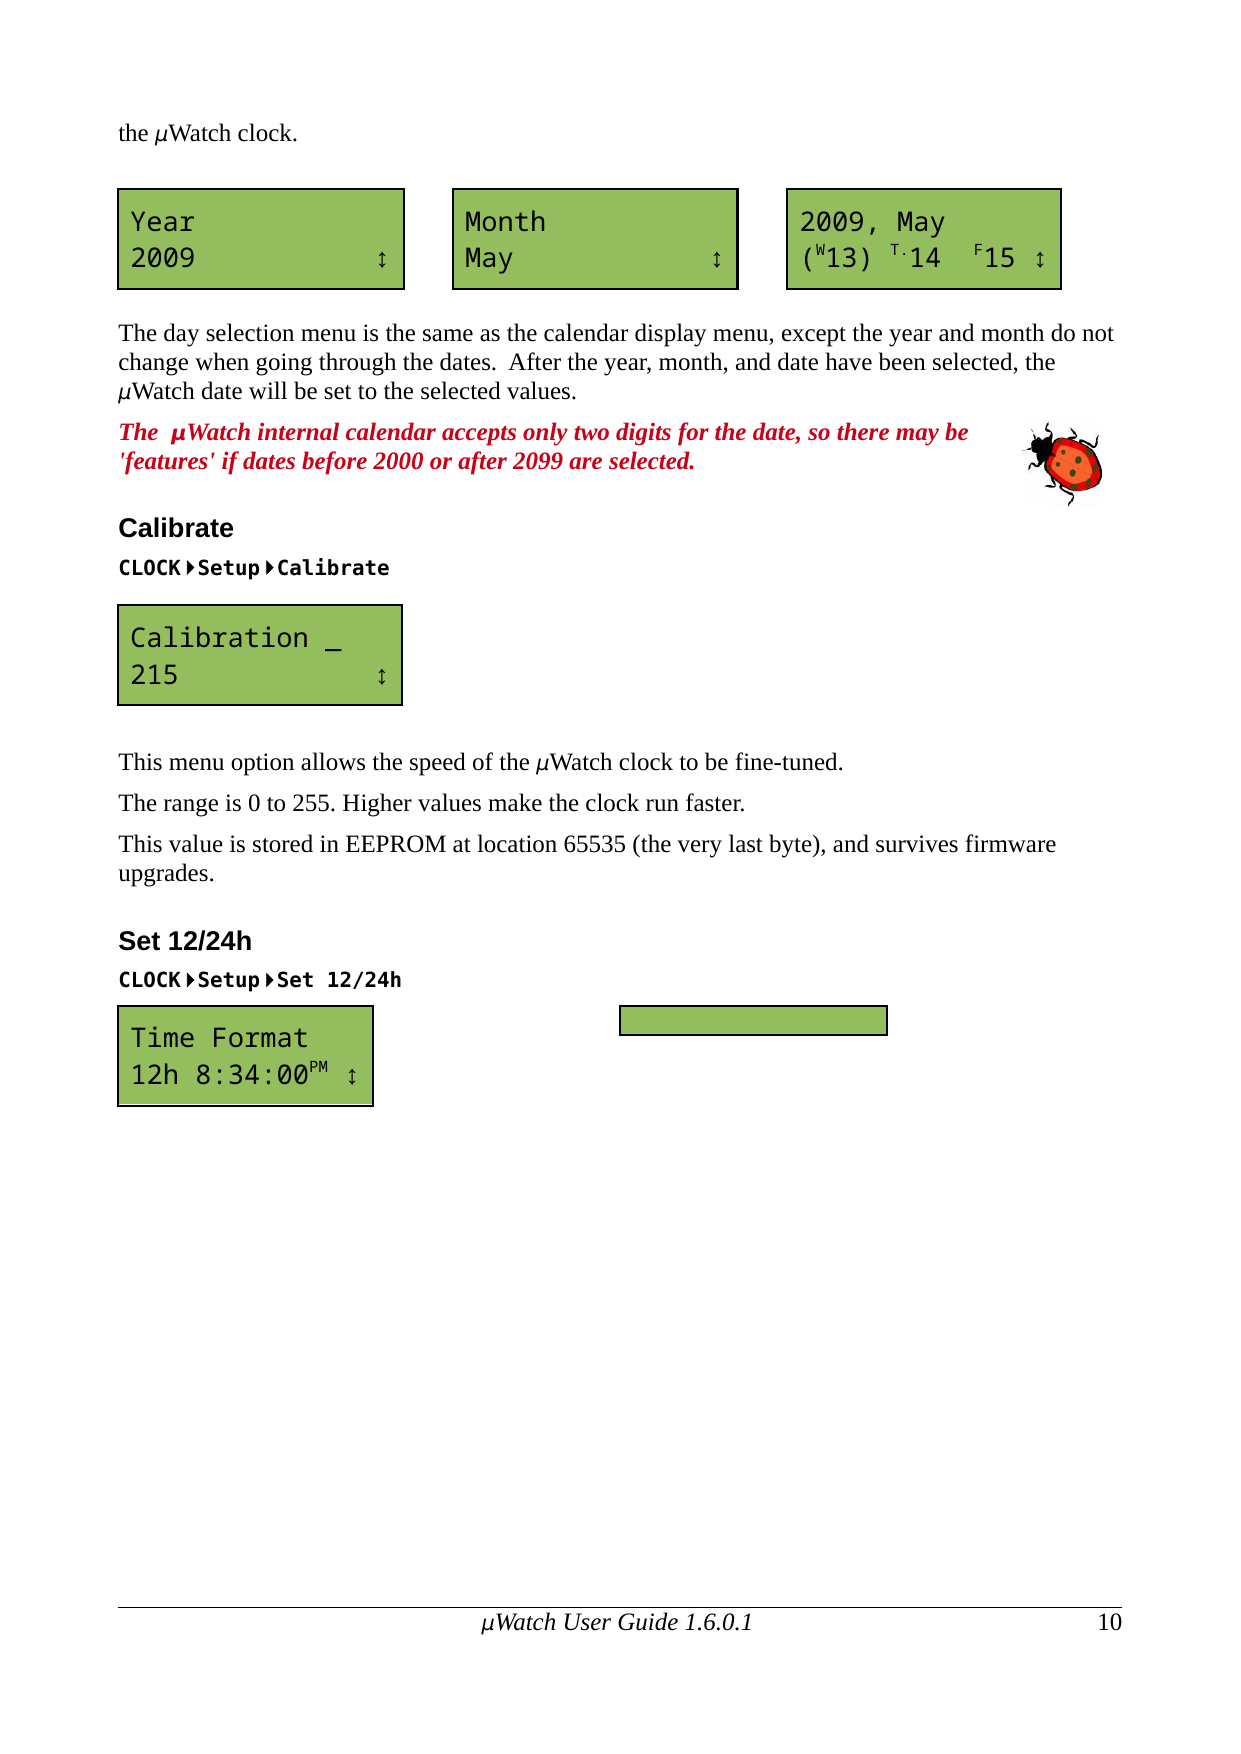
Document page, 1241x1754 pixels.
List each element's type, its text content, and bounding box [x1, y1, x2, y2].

text the μWatch clock. [118, 118, 1122, 147]
text The range is 0 to 255. Higher values make the clock run faster. [118, 788, 1122, 817]
table_header Time Format 24h 20:34:00 ↕ [621, 1007, 886, 1034]
table_header Year 2009 ↕ [119, 190, 403, 287]
subtitle Calibrate [118, 512, 1122, 543]
subtitle Set 12/24h [118, 924, 1122, 956]
picture [1021, 420, 1103, 507]
text The μWatch internal calendar accepts only two digits for the date, so there may be 'features' if dates before 2000 or after 2099 are selected. [118, 417, 1122, 474]
text CLOCKSetupSet 12/24h [118, 968, 1122, 993]
table_header 2009, May (W13) T.14 F15 ↕ [788, 190, 1060, 287]
text This menu option allows the speed of the μWatch clock to be fine-tuned. [118, 747, 1122, 776]
text This value is stored in EEPROM at location 65535 (the very last byte), and survives firmware upgrades. [118, 829, 1122, 887]
text CLOCKSetupCalibrate [118, 556, 1122, 580]
table_header Calibration _ 215 ↕ [119, 606, 401, 704]
text The day selection menu is the same as the calendar display menu, except the year and month do not change when going through the dates. After the year, month, and date have been selected, the μWatch date will be set to the selected values. [118, 318, 1122, 404]
table_header Month May ↕ [454, 190, 736, 287]
table_header Time Format 12h 8:34:00PM ↕ [119, 1007, 372, 1104]
